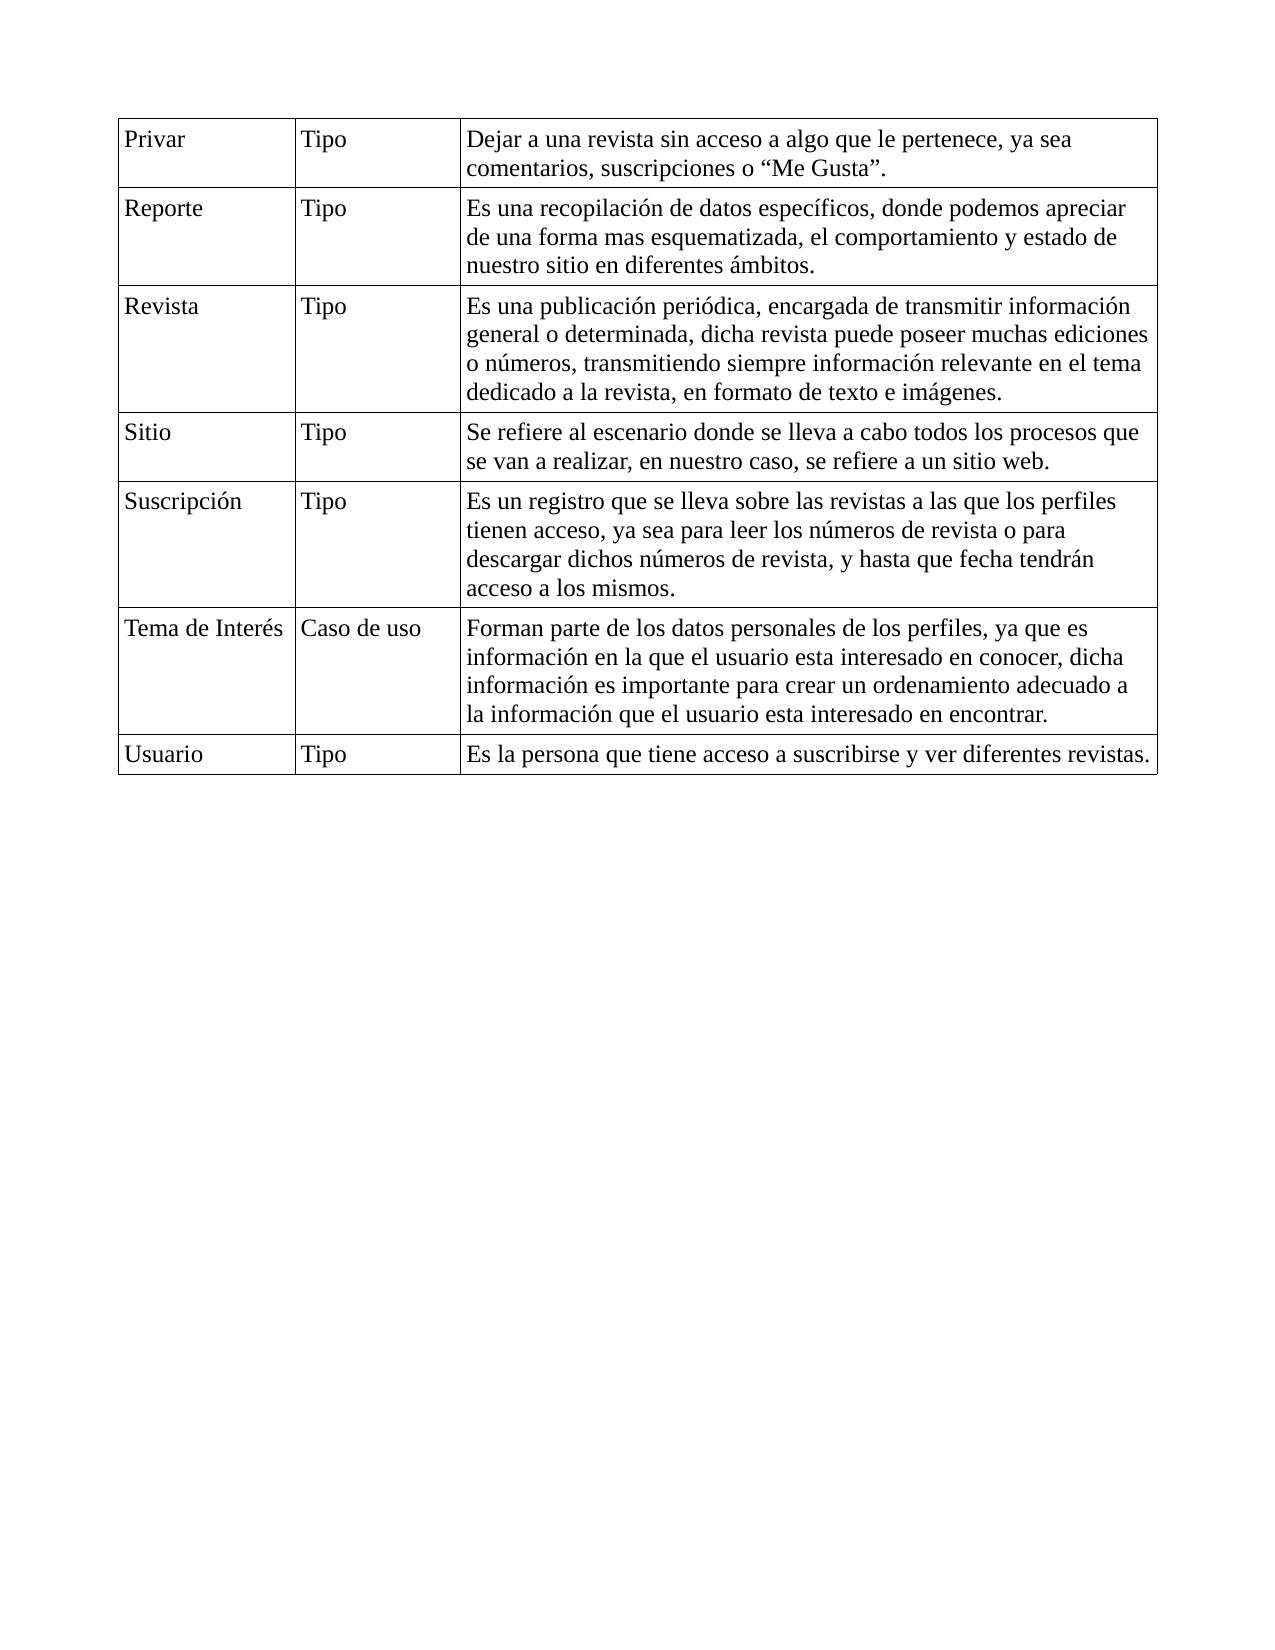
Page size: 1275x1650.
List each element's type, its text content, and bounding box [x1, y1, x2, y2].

table_cell Tipo [296, 119, 460, 187]
table_cell Tipo [296, 188, 460, 285]
table_cell Es la persona que tiene acceso a suscribirse y ver diferentes revistas. [461, 735, 1157, 774]
table_cell Forman parte de los datos personales de los perfiles, ya que es información en la que el usuario esta interesado en conocer, dicha información es importante para crear un ordenamiento adecuado a la información que el usuario esta interesado en encontrar. [461, 608, 1157, 734]
table_cell Es una recopilación de datos específicos, donde podemos apreciar de una forma mas esquematizada, el comportamiento y estado de nuestro sitio en diferentes ámbitos. [461, 188, 1157, 285]
table_cell Tipo [296, 735, 460, 774]
table_cell Dejar a una revista sin acceso a algo que le pertenece, ya sea comentarios, suscripciones o “Me Gusta”. [461, 119, 1157, 187]
table_cell Sitio [119, 413, 295, 481]
table_cell Tema de Interés [119, 608, 295, 734]
table_cell Tipo [296, 482, 460, 607]
table_cell Tipo [296, 286, 460, 412]
table_cell Privar [119, 119, 295, 187]
table_cell Es un registro que se lleva sobre las revistas a las que los perfiles tienen acceso, ya sea para leer los números de revista o para descargar dichos números de revista, y hasta que fecha tendrán acceso a los mismos. [461, 482, 1157, 607]
table_cell Usuario [119, 735, 295, 774]
table_cell Tipo [296, 413, 460, 481]
table_cell Es una publicación periódica, encargada de transmitir información general o determinada, dicha revista puede poseer muchas ediciones o números, transmitiendo siempre información relevante en el tema dedicado a la revista, en formato de texto e imágenes. [461, 286, 1157, 412]
table_cell Se refiere al escenario donde se lleva a cabo todos los procesos que se van a realizar, en nuestro caso, se refiere a un sitio web. [461, 413, 1157, 481]
table_cell Caso de uso [296, 608, 460, 734]
table_cell Revista [119, 286, 295, 412]
table_cell Suscripción [119, 482, 295, 607]
table_cell Reporte [119, 188, 295, 285]
